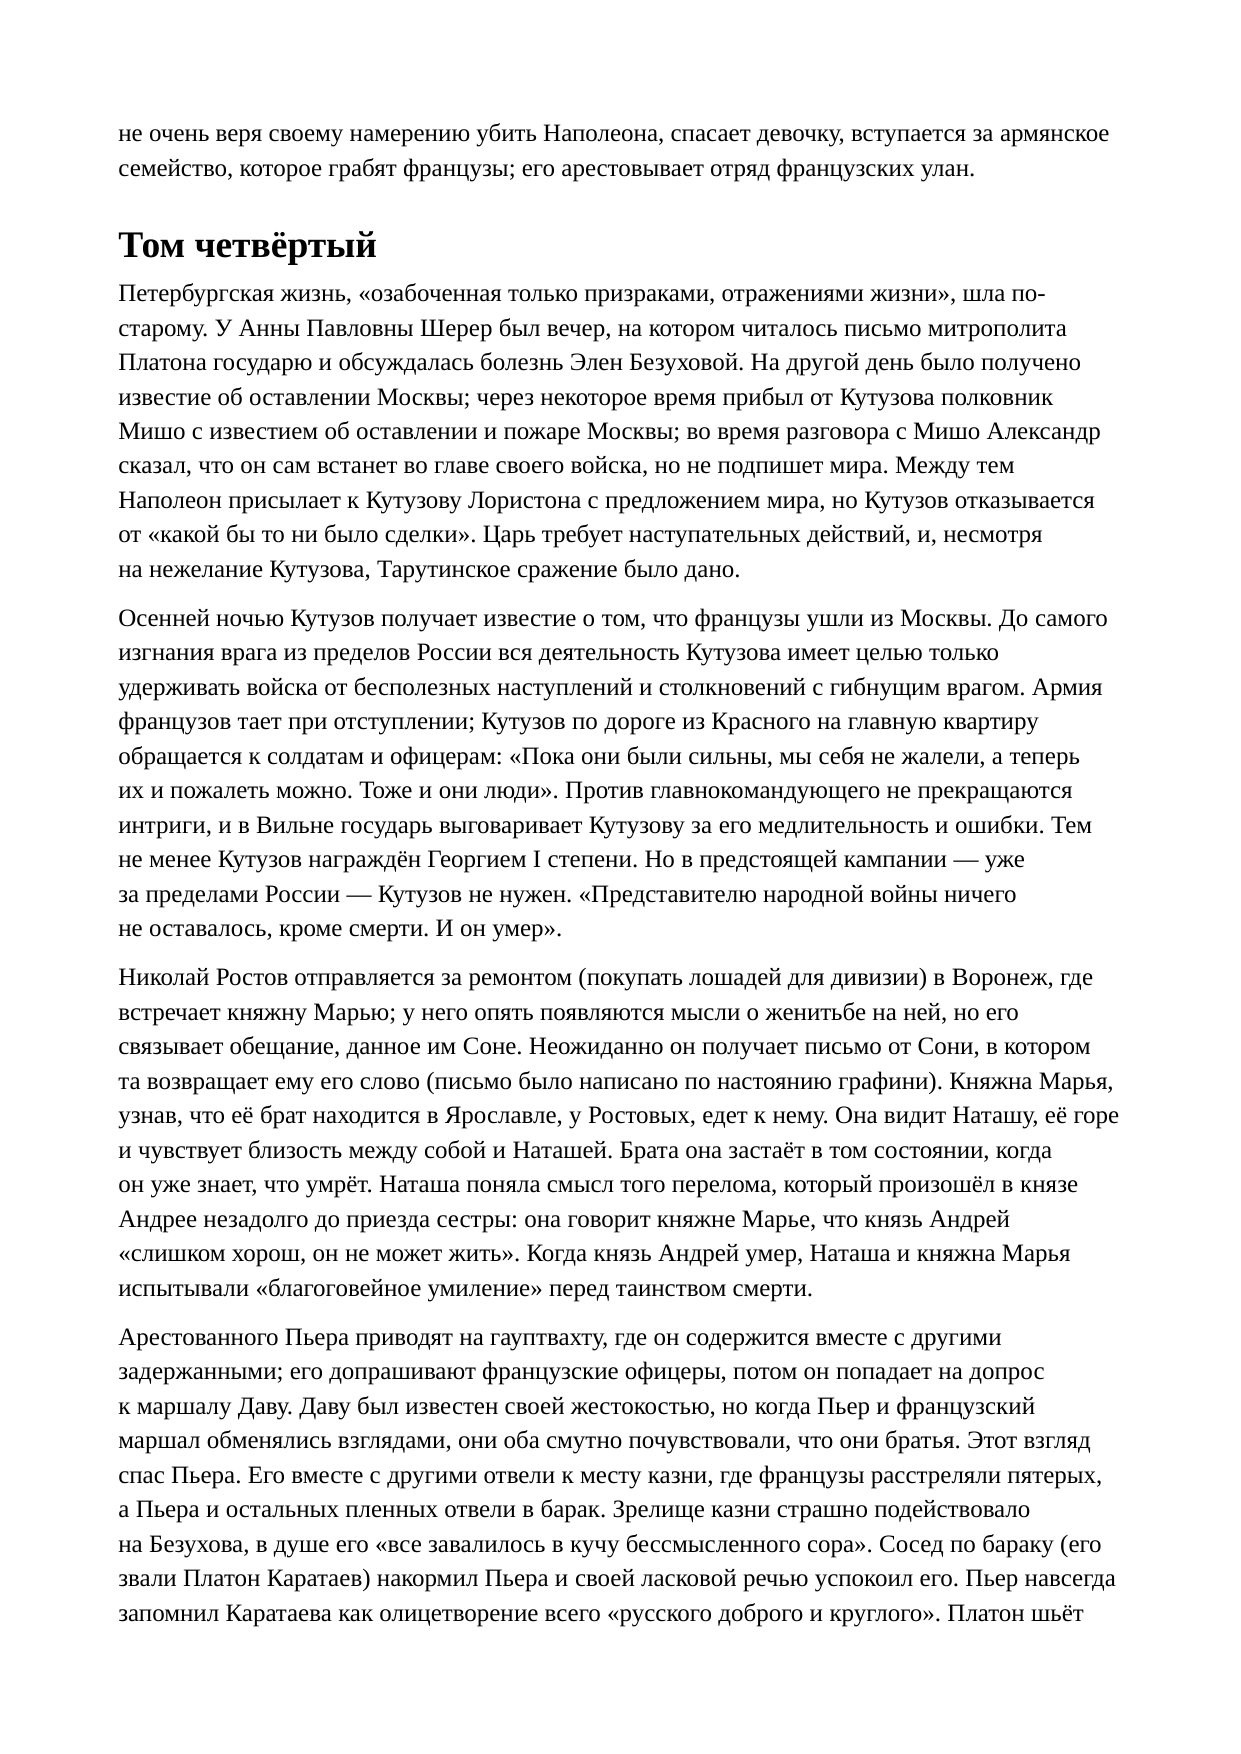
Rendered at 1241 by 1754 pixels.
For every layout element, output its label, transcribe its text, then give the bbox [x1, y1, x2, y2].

text Арестованного Пьера приводят на гауптвахту, где он содержится вместе с другими задержанными; его допрашивают французские офицеры, потом он попадает на допрос к маршалу Даву. Даву был известен своей жестокостью, но когда Пьер и французский маршал обменялись взглядами, они оба смутно почувствовали, что они братья. Этот взгляд спас Пьера. Его вместе с другими отвели к месту казни, где французы расстреляли пятерых, а Пьера и остальных пленных отвели в барак. Зрелище казни страшно подействовало на Безухова, в душе его «все завалилось в кучу бессмыс­ленного сора». Сосед по бараку (его звали Платон Каратаев) накормил Пьера и своей ласковой речью успокоил его. Пьер навсегда запомнил Каратаева как олицетворение всего «русского доброго и круглого». Платон шьёт [118, 1322, 1122, 1626]
text не очень веря своему намерению убить Наполеона, спасает девочку, вступается за армянское семейство, которое грабят французы; его арестовывает отряд французских улан. [118, 118, 1122, 181]
text Петербургская жизнь, «озабоченная только призраками, отражениями жизни», шла по-старому. У Анны Павловны Шерер был вечер, на котором читалось письмо митрополита Платона государю и обсуждалась болезнь Элен Безуховой. На другой день было получено известие об оставлении Москвы; через некоторое время прибыл от Кутузова полковник Мишо с известием об оставлении и пожаре Москвы; во время разговора с Мишо Александр сказал, что он сам встанет во главе своего войска, но не подпишет мира. Между тем Наполеон присылает к Кутузову Лористона с предложением мира, но Кутузов отказывается от «какой бы то ни было сделки». Царь требует наступа­тельных действий, и, несмотря на нежелание Кутузова, Тарутинское сражение было дано. [118, 278, 1122, 583]
subtitle Том четвёртый [118, 222, 1122, 266]
text Николай Ростов отправляется за ремонтом (покупать лошадей для дивизии) в Воронеж, где встречает княжну Марью; у него опять появляются мысли о женитьбе на ней, но его связывает обещание, данное им Соне. Неожиданно он получает письмо от Сони, в котором та возвращает ему его слово (письмо было написано по настоянию графини). Княжна Марья, узнав, что её брат находится в Ярославле, у Ростовых, едет к нему. Она видит Наташу, её горе и чувствует близость между собой и Наташей. Брата она застаёт в том состоянии, когда он уже знает, что умрёт. Наташа поняла смысл того перелома, который произошёл в князе Андрее незадолго до приезда сестры: она говорит княжне Марье, что князь Андрей «слишком хорош, он не может жить». Когда князь Андрей умер, Наташа и княжна Марья испытывали «благоговейное умиление» перед таинством смерти. [118, 962, 1122, 1301]
text Осенней ночью Кутузов получает известие о том, что французы ушли из Москвы. До самого изгнания врага из пределов России вся деятельность Кутузова имеет целью только удерживать войска от бесполезных наступлений и столкновений с гибнущим врагом. Армия французов тает при отступлении; Кутузов по дороге из Красного на главную квартиру обращается к солдатам и офицерам: «Пока они были сильны, мы себя не жалели, а теперь их и пожалеть можно. Тоже и они люди». Против главноко­ман­дующего не прекращаются интриги, и в Вильне государь выговаривает Кутузову за его медлительность и ошибки. Тем не менее Кутузов награждён Георгием I степени. Но в предстоящей кампании — уже за пределами России — Кутузов не нужен. «Представителю народной войны ничего не оставалось, кроме смерти. И он умер». [118, 603, 1122, 942]
